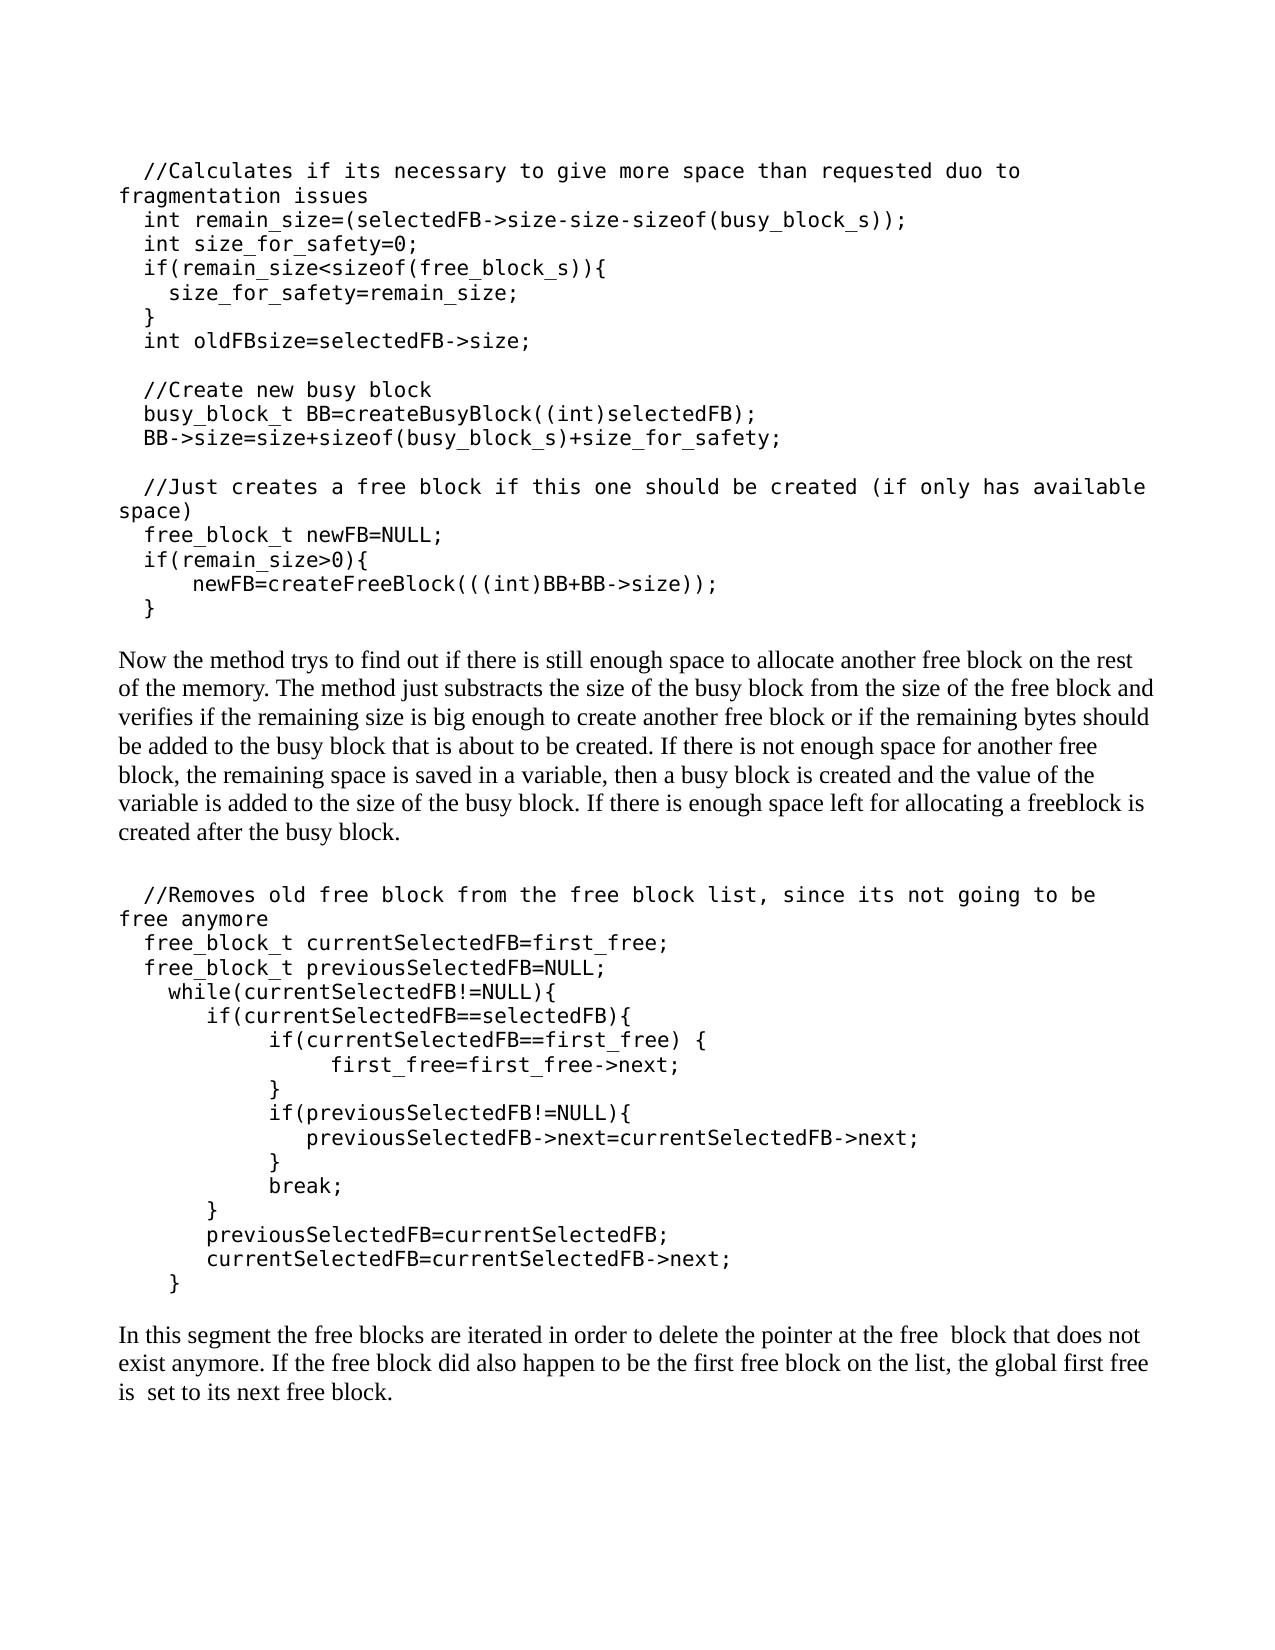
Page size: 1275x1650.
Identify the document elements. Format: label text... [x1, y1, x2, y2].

text Now the method trys to find out if there is still enough space to allocate another free block on the rest of the memory. The method just substracts the size of the busy block from the size of the free block and verifies if the remaining size is big enough to create another free block or if the remaining bytes should be added to the busy block that is about to be created. If there is not enough space for another free block, the remaining space is saved in a variable, then a busy block is created and the value of the variable is added to the size of the busy block. If there is enough space left for allocating a freeblock is created after the busy block. [118, 645, 1157, 846]
text if(remain_size<sizeof(free_block_s)){ [118, 256, 1157, 281]
text while(currentSelectedFB!=NULL){ [118, 980, 1157, 1004]
text newFB=createFreeBlock(((int)BB+BB->size)); [118, 572, 1157, 596]
text busy_block_t BB=createBusyBlock((int)selectedFB); [118, 402, 1157, 426]
text first_free=first_free->next; [118, 1053, 1157, 1077]
text free_block_t currentSelectedFB=first_free; [118, 931, 1157, 956]
text } [118, 596, 1157, 621]
text In this segment the free blocks are iterated in order to delete the pointer at the free block that does not exist anymore. If the free block did also happen to be the first free block on the list, the global first free is set to its next free block. [118, 1320, 1157, 1406]
text previousSelectedFB=currentSelectedFB; [118, 1223, 1157, 1247]
text BB->size=size+sizeof(busy_block_s)+size_for_safety; [118, 426, 1157, 451]
text int remain_size=(selectedFB->size-size-sizeof(busy_block_s)); [118, 208, 1157, 232]
text int size_for_safety=0; [118, 232, 1157, 256]
text free_block_t previousSelectedFB=NULL; [118, 956, 1157, 980]
text } [118, 1198, 1157, 1223]
text } [118, 1150, 1157, 1174]
text if(currentSelectedFB==selectedFB){ [118, 1004, 1157, 1028]
text currentSelectedFB=currentSelectedFB->next; [118, 1247, 1157, 1271]
text free_block_t newFB=NULL; [118, 523, 1157, 548]
text //Create new busy block [118, 378, 1157, 402]
text //Removes old free block from the free block list, since its not going to be free anymore [118, 883, 1157, 931]
text int oldFBsize=selectedFB->size; [118, 329, 1157, 353]
text } [118, 1271, 1157, 1295]
text break; [118, 1174, 1157, 1198]
text } [118, 1077, 1157, 1101]
text //Calculates if its necessary to give more space than requested duo to fragmentation issues [118, 159, 1157, 208]
text if(remain_size>0){ [118, 548, 1157, 572]
text size_for_safety=remain_size; [118, 281, 1157, 305]
text if(currentSelectedFB==first_free) { [118, 1028, 1157, 1053]
text } [118, 305, 1157, 329]
text //Just creates a free block if this one should be created (if only has available space) [118, 475, 1157, 523]
text if(previousSelectedFB!=NULL){ [118, 1101, 1157, 1126]
text previousSelectedFB->next=currentSelectedFB->next; [118, 1126, 1157, 1150]
